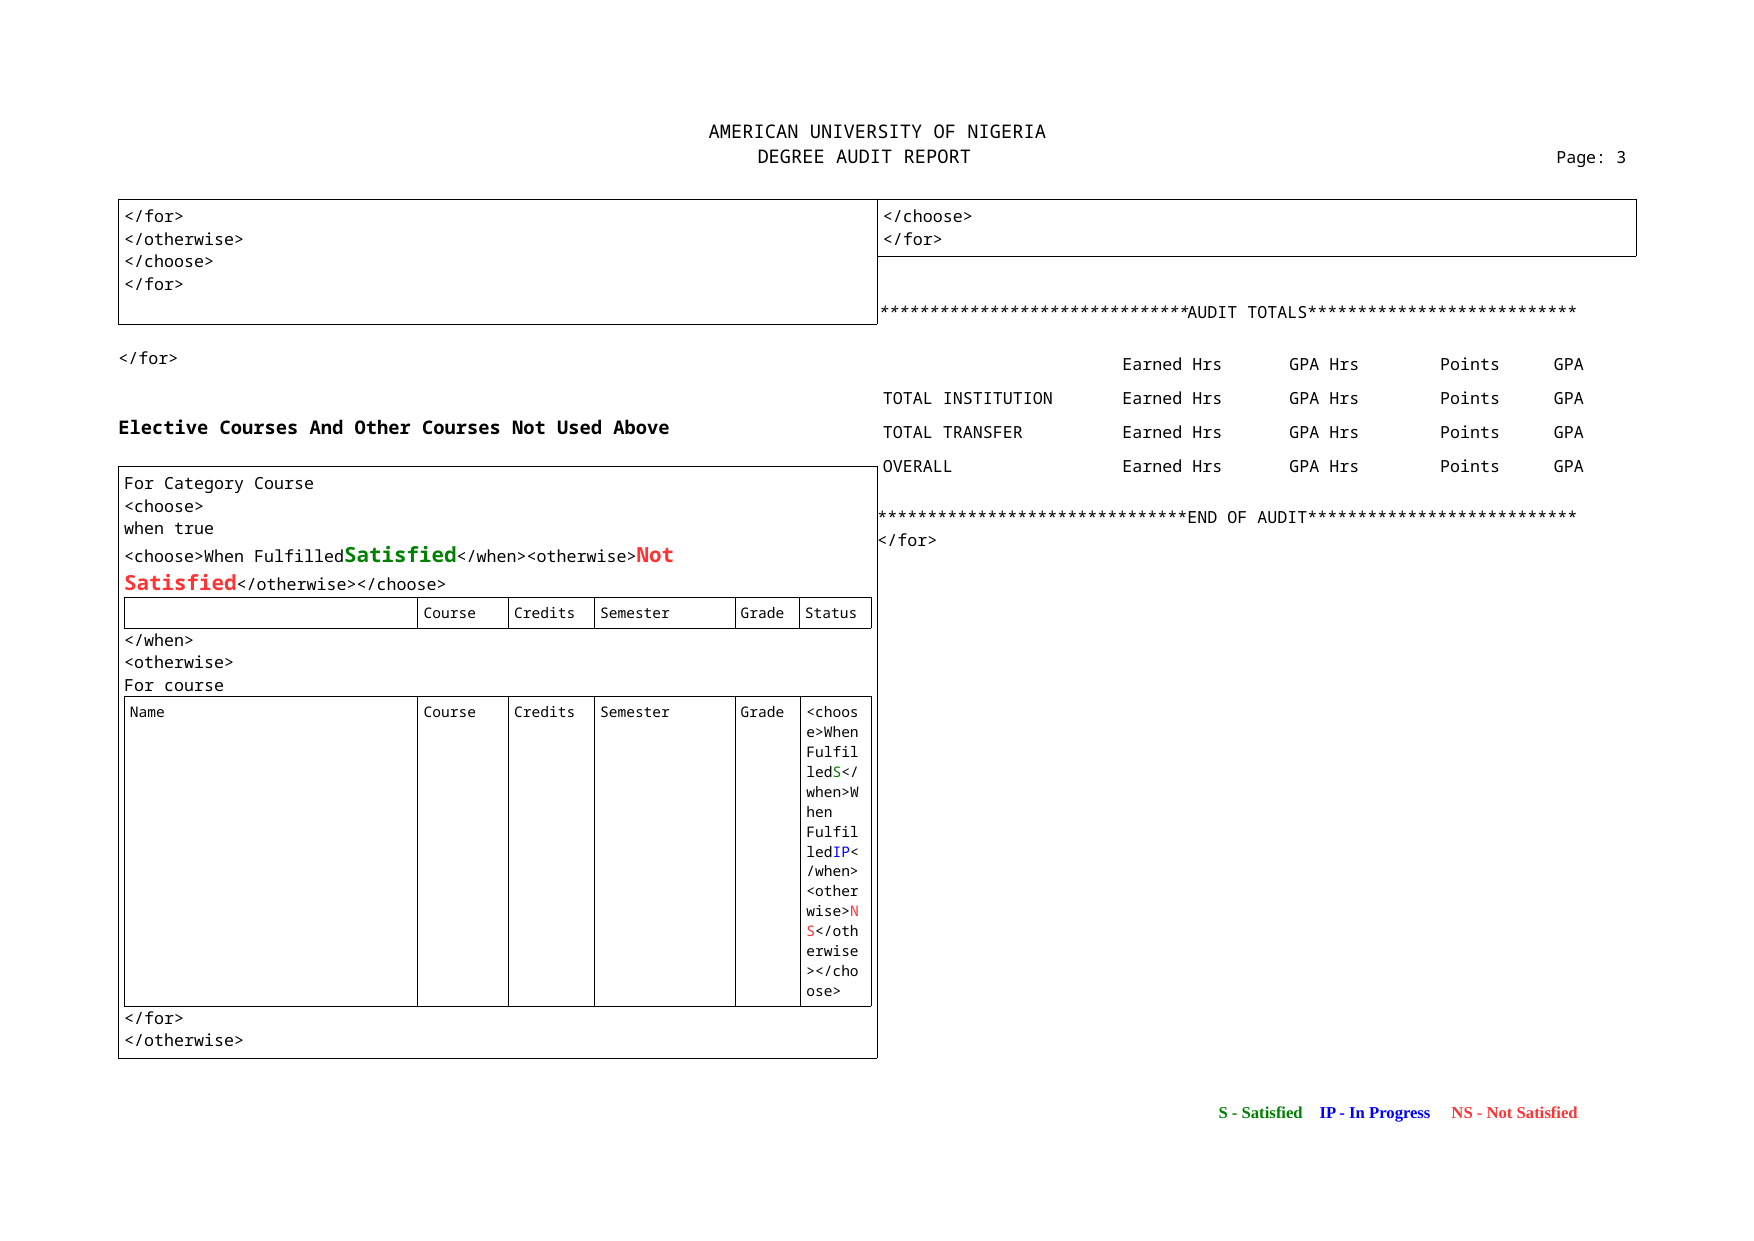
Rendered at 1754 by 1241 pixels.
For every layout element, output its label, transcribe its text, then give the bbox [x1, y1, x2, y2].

table_cell GPA Hrs [1284, 381, 1434, 415]
table_header Credits [509, 697, 594, 1006]
table_header Course [418, 697, 508, 1006]
table_cell Earned Hrs [1116, 449, 1283, 483]
table_header Status [800, 598, 871, 628]
table_cell GPA [1548, 415, 1624, 449]
table_cell GPA Hrs [1284, 415, 1434, 449]
table_header Semester [595, 598, 735, 628]
table_header Semester [595, 697, 735, 1006]
table_cell Earned Hrs [1116, 381, 1283, 415]
table_header Earned Hrs [1116, 347, 1283, 381]
text *******************************AUDIT TOTALS*************************** [878, 301, 1636, 324]
table_cell GPA [1548, 381, 1624, 415]
table_cell Points [1434, 415, 1548, 449]
table_cell GPA Hrs [1284, 449, 1434, 483]
text </for> [878, 529, 1636, 551]
table_cell OVERALL [877, 449, 1116, 483]
text </for> [118, 347, 877, 369]
table_cell Points [1434, 381, 1548, 415]
table_header </choose> </for> [878, 200, 1636, 256]
table_header Grade [736, 598, 799, 628]
table_cell Points [1434, 449, 1548, 483]
table_cell TOTAL TRANSFER [877, 415, 1116, 449]
table_cell GPA [1548, 449, 1624, 483]
table_cell Earned Hrs [1116, 415, 1283, 449]
table_header [125, 598, 417, 628]
table_header Name [125, 697, 417, 1006]
table_header </for> </otherwise> </choose> </for> [119, 200, 877, 324]
table_header Credits [509, 598, 594, 628]
text *******************************END OF AUDIT*************************** [878, 506, 1636, 529]
text Elective Courses And Other Courses Not Used Above [118, 415, 877, 440]
table_header GPA Hrs [1284, 347, 1434, 381]
table_header Grade [736, 697, 800, 1006]
table_header <choose>When FulfilledS</when>When FulfilledIP</when><otherwise>NS</otherwise></choose> [801, 697, 871, 1006]
table_header GPA [1548, 347, 1624, 381]
table_cell TOTAL INSTITUTION [877, 381, 1116, 415]
table_header Course [418, 598, 508, 628]
table_header Points [1434, 347, 1548, 381]
table_header [877, 347, 1116, 381]
table_header For Category Course <choose> when true <choose>When FulfilledSatisfied</when><otherwise>Not Satisfied</otherwise></choose> </when> <otherwise> For course </for> </otherwise> [119, 467, 877, 1057]
